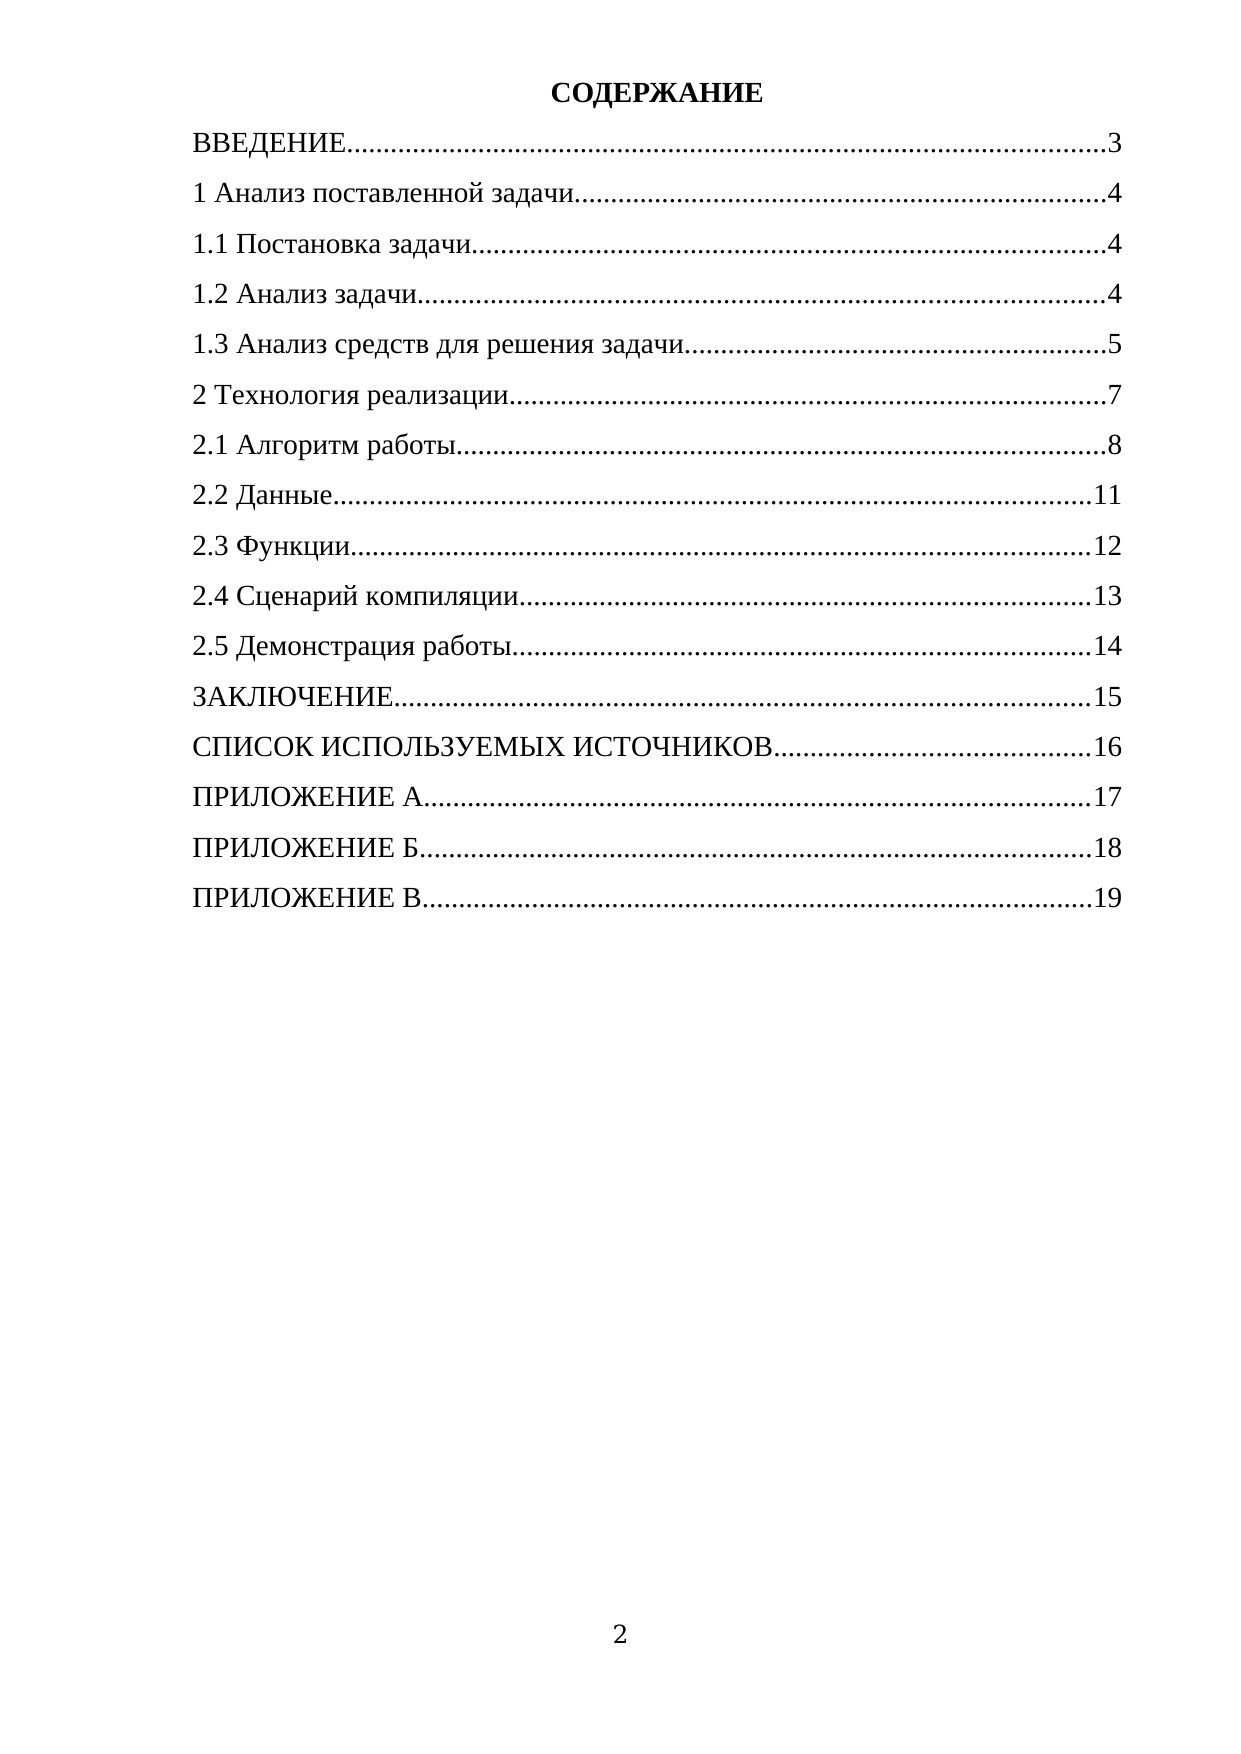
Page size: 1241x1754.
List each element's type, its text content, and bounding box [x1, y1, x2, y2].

text ПРИЛОЖЕНИЕ Б 18 [118, 830, 1122, 863]
text СПИСОК ИСПОЛЬЗУЕМЫХ ИСТОЧНИКОВ 16 [118, 729, 1122, 763]
text 1 Анализ поставленной задачи 4 [118, 176, 1122, 209]
text 1.2 Анализ задачи 4 [118, 276, 1122, 310]
text 2.3 Функции 12 [118, 528, 1122, 561]
text ПРИЛОЖЕНИЕ А 17 [118, 779, 1122, 813]
text СОДЕРЖАНИЕ [118, 75, 1122, 108]
text 2.4 Сценарий компиляции 13 [118, 578, 1122, 612]
text 1.3 Анализ средств для решения задачи 5 [118, 327, 1122, 360]
text ПРИЛОЖЕНИЕ В 19 [118, 880, 1122, 913]
text 2.5 Демонстрация работы 14 [118, 628, 1122, 662]
text 2.2 Данные 11 [118, 477, 1122, 511]
text 1.1 Постановка задачи 4 [118, 226, 1122, 259]
text 2 Технология реализации 7 [118, 377, 1122, 410]
text ЗАКЛЮЧЕНИЕ 15 [118, 679, 1122, 712]
text 2.1 Алгоритм работы 8 [118, 427, 1122, 461]
text ВВЕДЕНИЕ 3 [118, 125, 1122, 159]
